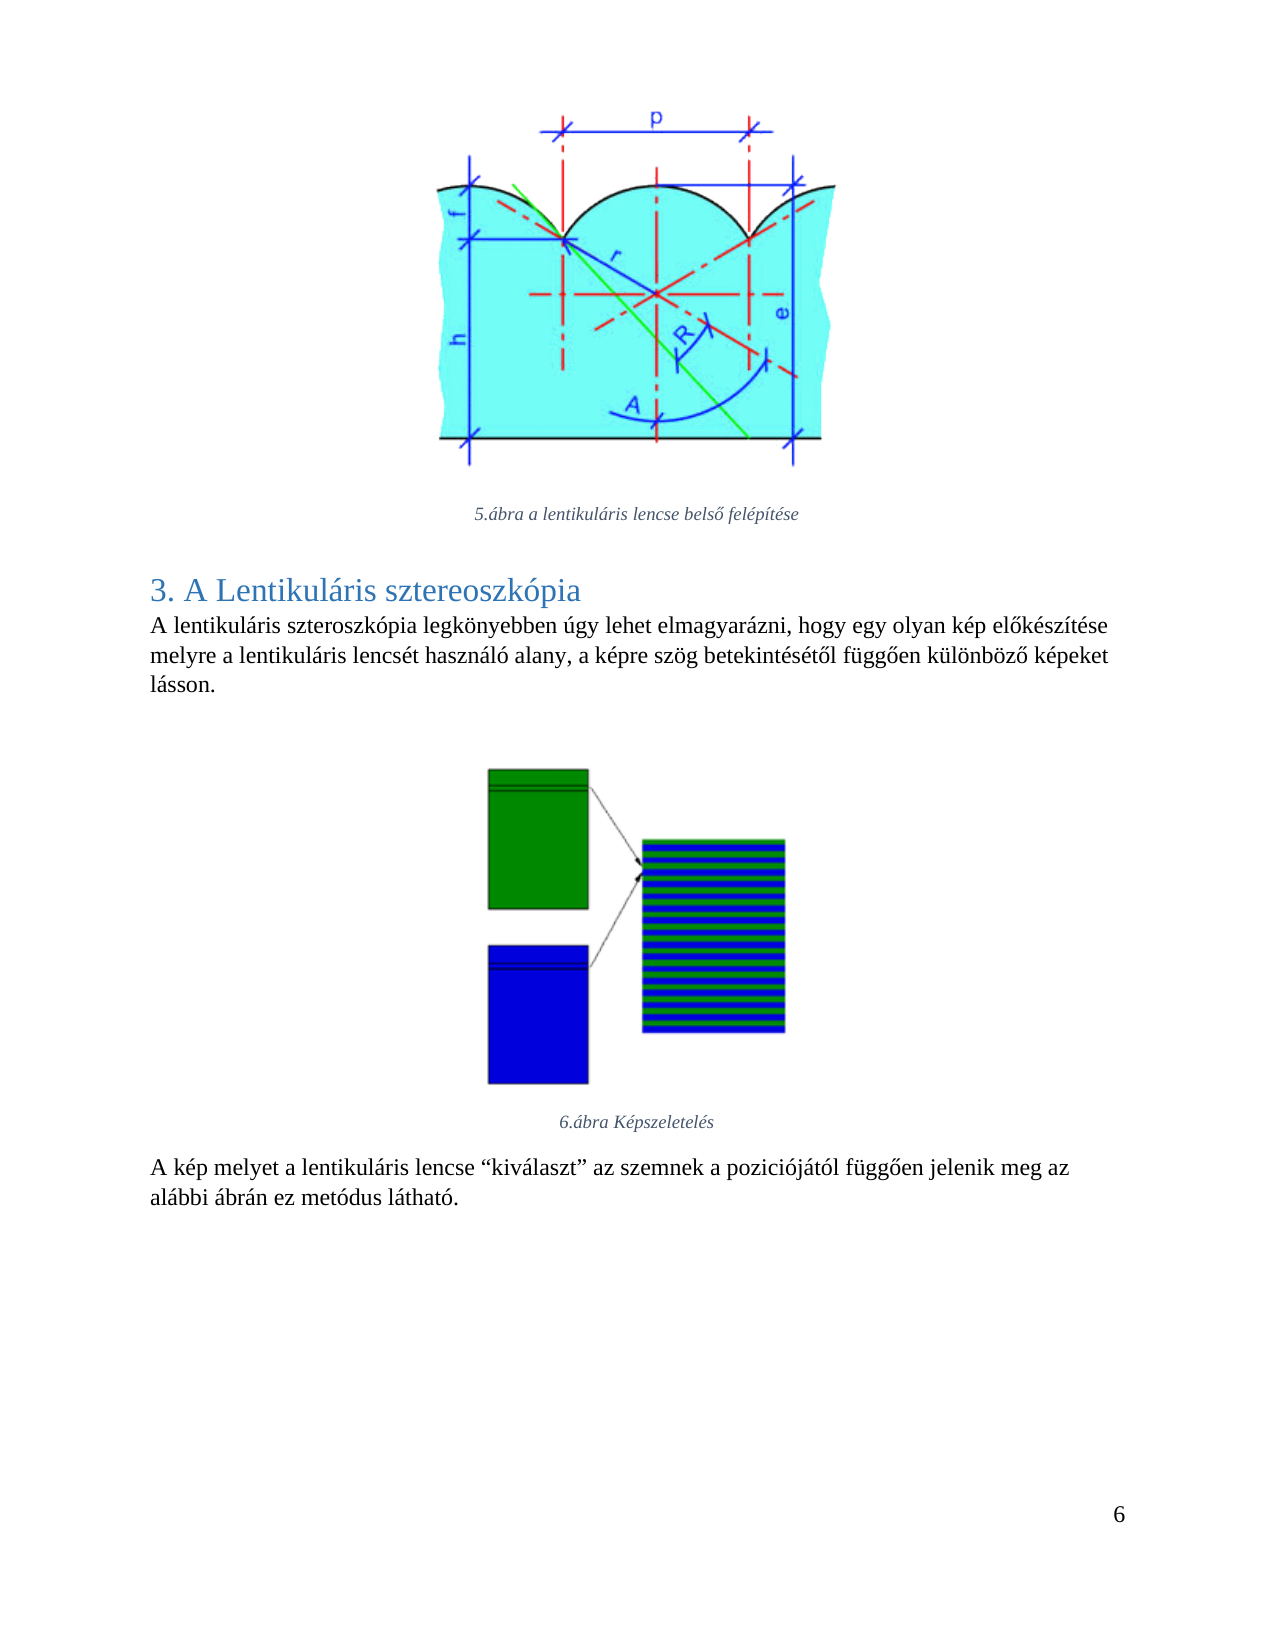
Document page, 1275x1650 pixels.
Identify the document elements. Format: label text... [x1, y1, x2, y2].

text 5.ábra a lentikuláris lencse belső felépítése [150, 503, 1125, 524]
text A kép melyet a lentikuláris lencse “kiválaszt” az szemnek a poziciójától függően jelenik meg az alábbi ábrán ez metódus látható. [150, 1153, 1125, 1210]
text 6.ábra Képszeletelés [150, 1111, 1125, 1132]
subtitle 3. A Lentikuláris sztereoszkópia [150, 570, 1125, 609]
text A lentikuláris szteroszkópia legkönyebben úgy lehet elmagyarázni, hogy egy olyan kép előkészítése melyre a lentikuláris lencsét használó alany, a képre szög betekintésétől függően különböző képeket lásson. [150, 611, 1125, 698]
